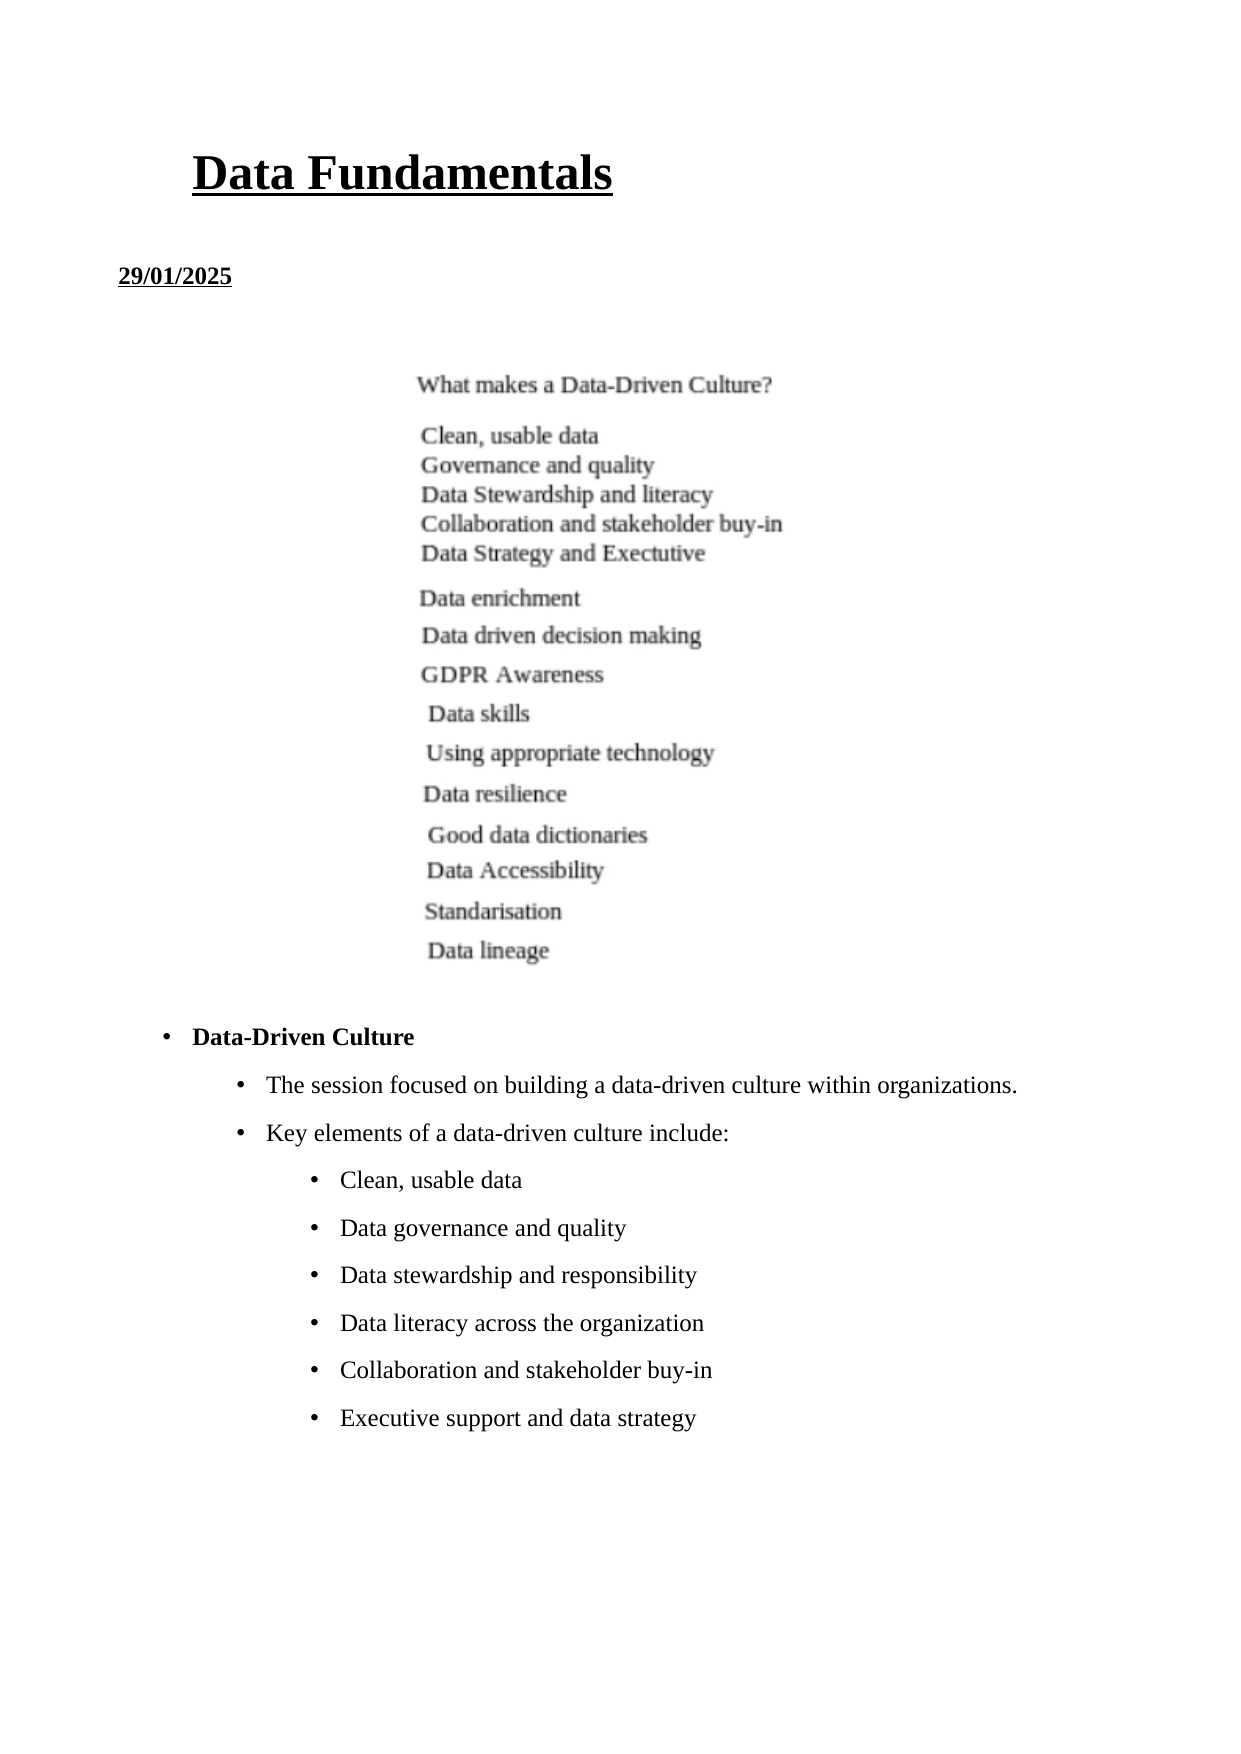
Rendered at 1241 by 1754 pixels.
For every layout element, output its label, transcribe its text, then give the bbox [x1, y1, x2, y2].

list Executive support and data strategy [310, 1403, 1122, 1432]
list Data governance and quality [310, 1213, 1122, 1242]
subtitle Data Fundamentals [162, 143, 1122, 201]
list Data-Driven Culture [162, 1022, 1122, 1051]
list The session focused on building a data-driven culture within organizations. [236, 1070, 1122, 1099]
list Clean, usable data [310, 1165, 1122, 1194]
list Key elements of a data-driven culture include: [236, 1118, 1122, 1146]
list Collaboration and stakeholder buy-in [310, 1356, 1122, 1384]
list Data stewardship and responsibility [310, 1260, 1122, 1289]
list Data literacy across the organization [310, 1308, 1122, 1337]
picture [405, 356, 836, 997]
text 29/01/2025 [118, 261, 1122, 289]
